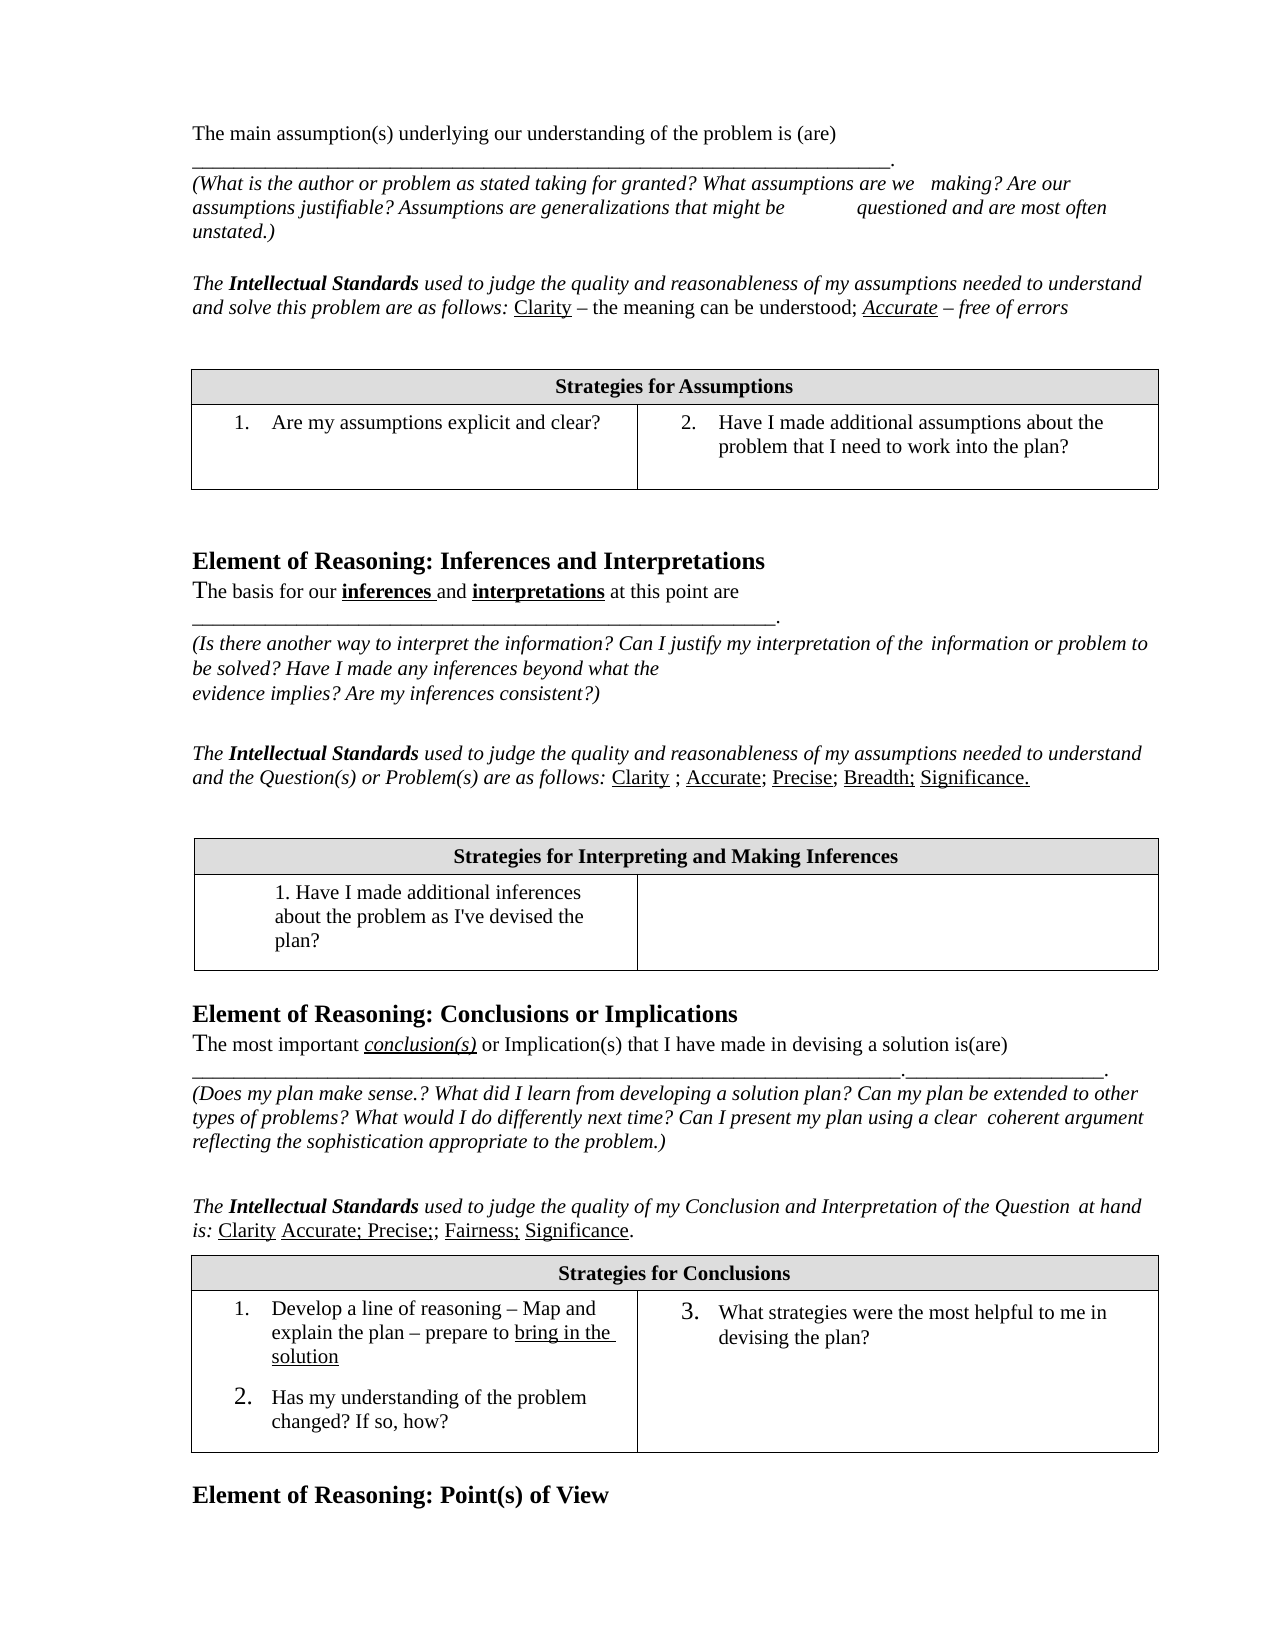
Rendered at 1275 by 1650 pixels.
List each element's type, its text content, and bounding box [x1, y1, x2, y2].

table_cell What strategies were the most helpful to me in devising the plan? [638, 1291, 1158, 1452]
table_header Strategies for Conclusions [192, 1256, 1158, 1290]
table_cell Develop a line of reasoning – Map and explain the plan – prepare to bring in the solution Has my understanding of the problem changed? If so, how? [192, 1291, 637, 1452]
text Element of Reasoning: Point(s) of View [118, 1481, 1157, 1509]
text (What is the author or problem as stated taking for granted? What assumptions are we making? Are our assumptions justifiable? Assumptions are generalizations that might be questioned and are most often unstated.) [118, 171, 1157, 243]
text evidence implies? Are my inferences consistent?) [118, 680, 1157, 704]
text The Intellectual Standards used to judge the quality of my Conclusion and Interpretation of the Question at hand is: Clarity Accurate; Precise;; Fairness; Significance. [118, 1194, 1157, 1242]
table_cell 1. Have I made additional inferences about the problem as I've devised the plan? [195, 875, 637, 970]
text (Is there another way to interpret the information? Can I justify my interpretation of the information or problem to be solved? Have I made any inferences beyond what the [118, 628, 1157, 680]
text Element of Reasoning: Inferences and Interpretations [118, 546, 1157, 575]
text Element of Reasoning: Conclusions or Implications [118, 999, 1157, 1028]
text The basis for our inferences and interpretations at this point are ________________________________________________________. [118, 575, 1157, 628]
table_cell [638, 875, 1158, 970]
text The Intellectual Standards used to judge the quality and reasonableness of my assumptions needed to understand and solve this problem are as follows: Clarity – the meaning can be understood; Accurate – free of errors [118, 271, 1157, 319]
table_header Strategies for Interpreting and Making Inferences [195, 839, 1158, 874]
text The Intellectual Standards used to judge the quality and reasonableness of my assumptions needed to understand and the Question(s) or Problem(s) are as follows: Clarity ; Accurate; Precise; Breadth; Significance. [118, 741, 1157, 789]
text The main assumption(s) underlying our understanding of the problem is (are) ___________________________________________________________________. [118, 118, 1157, 171]
text (Does my plan make sense.? What did I learn from developing a solution plan? Can my plan be extended to other types of problems? What would I do differently next time? Can I present my plan using a clear coherent argument reflecting the sophistication appropriate to the problem.) [118, 1081, 1157, 1153]
table_header Strategies for Assumptions [192, 370, 1158, 404]
text The most important conclusion(s) or Implication(s) that I have made in devising a solution is(are) ____________________________________________________________________.___________________. [118, 1028, 1157, 1081]
table_cell Are my assumptions explicit and clear? [192, 405, 637, 489]
table_cell Have I made additional assumptions about the problem that I need to work into the plan? [638, 405, 1158, 489]
